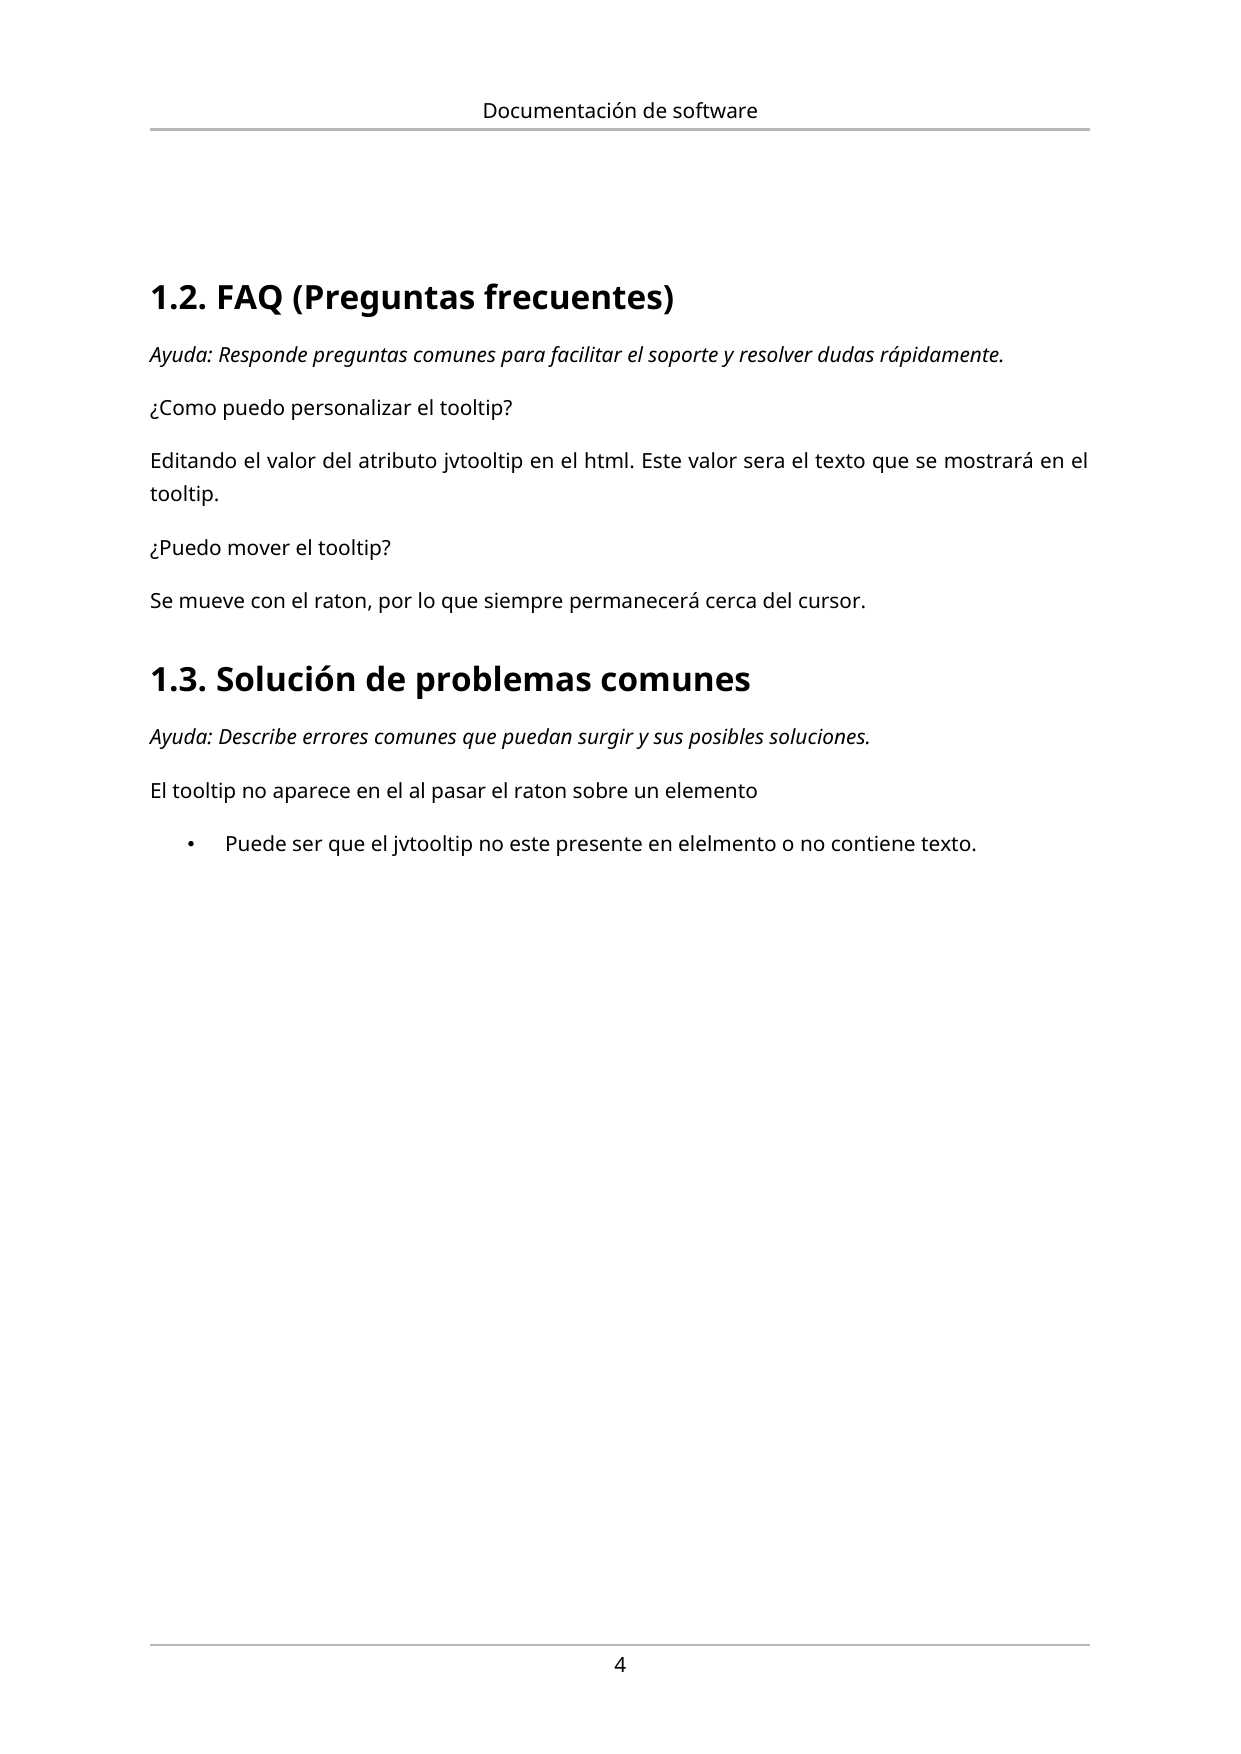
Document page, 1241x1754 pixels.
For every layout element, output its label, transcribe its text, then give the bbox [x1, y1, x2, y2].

text ¿Como puedo personalizar el tooltip? [150, 393, 1090, 422]
text El tooltip no aparece en el al pasar el raton sobre un elemento [150, 776, 1090, 804]
text Ayuda: Responde preguntas comunes para facilitar el soporte y resolver dudas rápidamente. [150, 340, 1090, 368]
list Puede ser que el jvtooltip no este presente en elelmento o no contiene texto. [187, 829, 1090, 858]
subtitle 1.2. FAQ (Preguntas frecuentes) [150, 273, 1090, 319]
text Editando el valor del atributo jvtooltip en el html. Este valor sera el texto que se mostrará en el tooltip. [150, 447, 1090, 508]
text ¿Puedo mover el tooltip? [150, 533, 1090, 561]
subtitle 1.3. Solución de problemas comunes [150, 656, 1090, 702]
text Se mueve con el raton, por lo que siempre permanecerá cerca del cursor. [150, 586, 1090, 614]
text Ayuda: Describe errores comunes que puedan surgir y sus posibles soluciones. [150, 722, 1090, 751]
